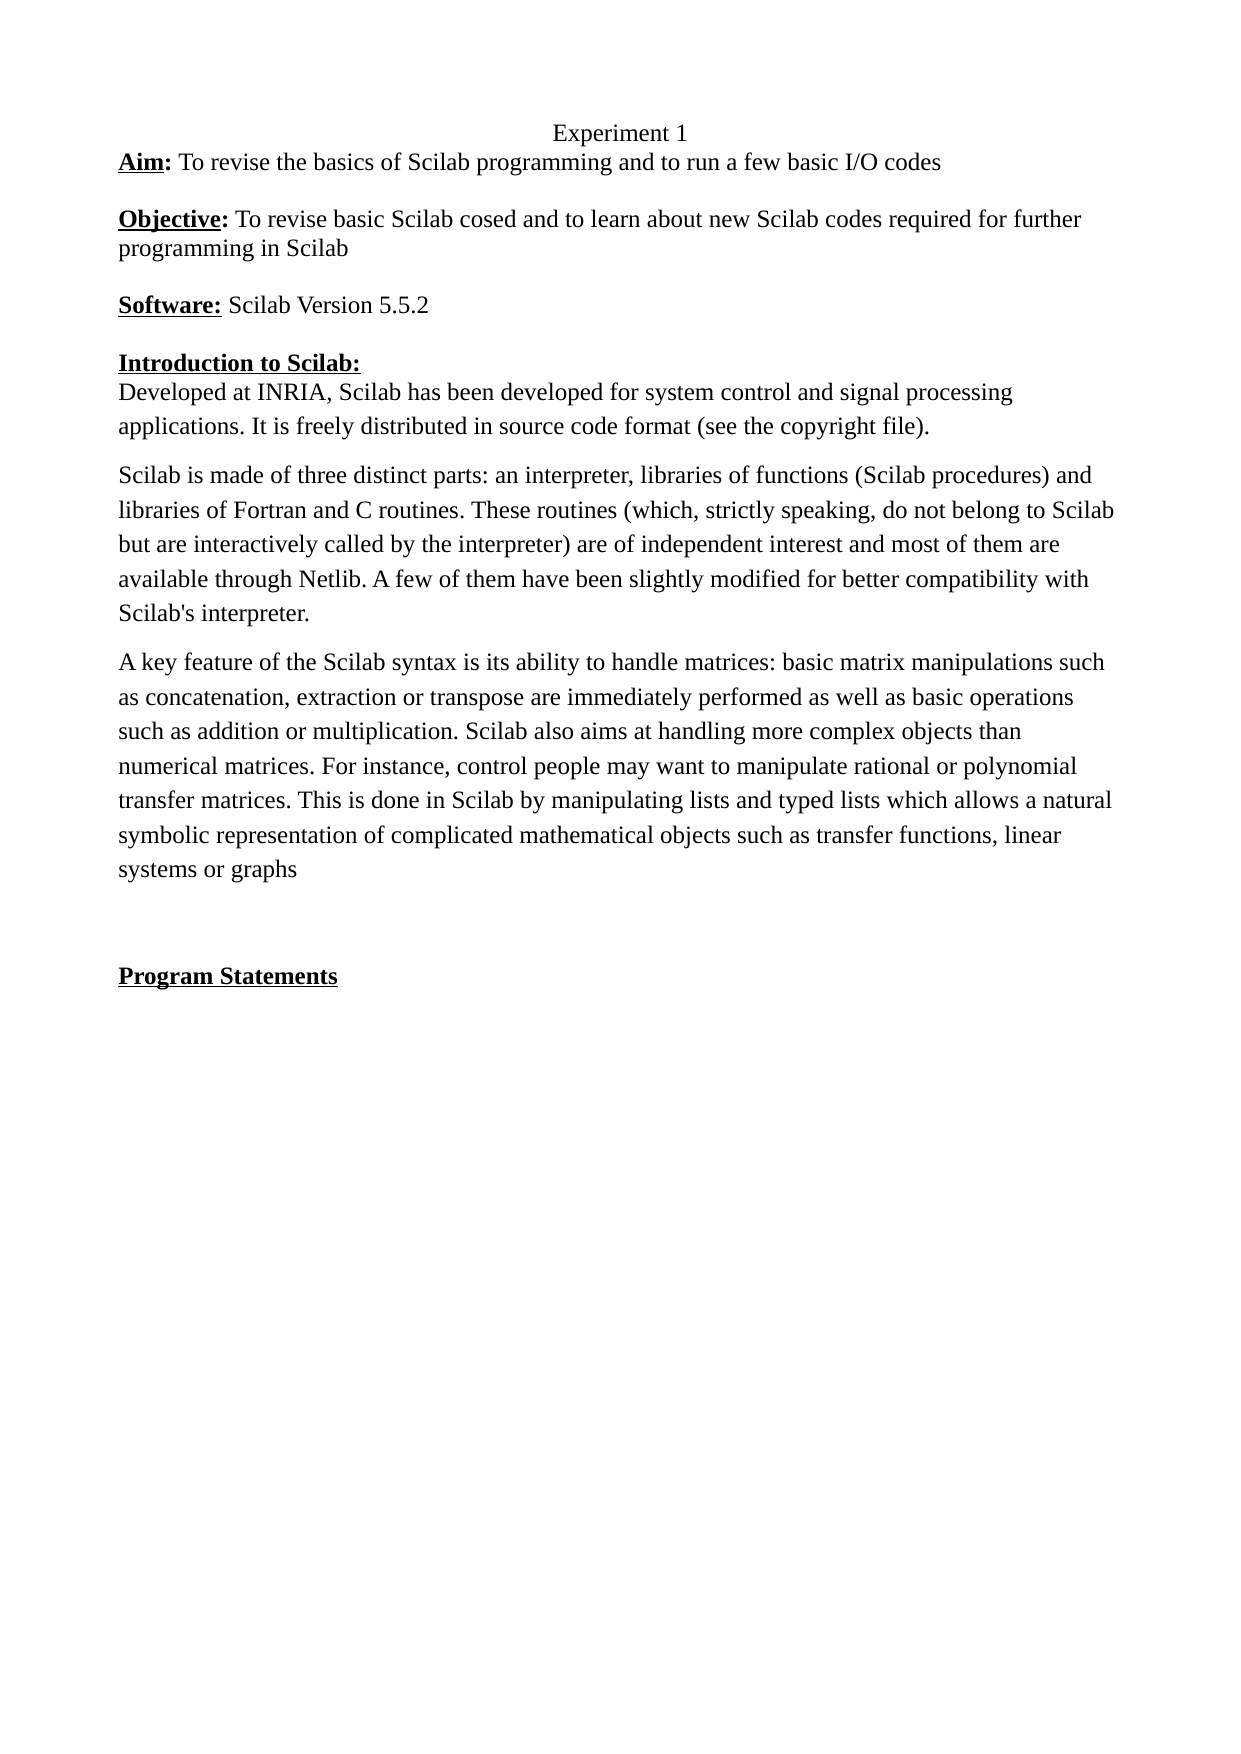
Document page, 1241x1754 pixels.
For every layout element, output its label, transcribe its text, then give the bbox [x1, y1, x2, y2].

text Introduction to Scilab: [118, 348, 1122, 377]
text Scilab is made of three distinct parts: an interpreter, libraries of functions (Scilab procedures) and libraries of Fortran and C routines. These routines (which, strictly speaking, do not belong to Scilab but are interactively called by the interpreter) are of independent interest and most of them are available through Netlib. A few of them have been slightly modified for better compatibility with Scilab's interpreter. [118, 460, 1122, 627]
text Objective: To revise basic Scilab cosed and to learn about new Scilab codes required for further programming in Scilab [118, 204, 1122, 262]
text Aim: To revise the basics of Scilab programming and to run a few basic I/O codes [118, 147, 1122, 176]
text Software: Scilab Version 5.5.2 [118, 291, 1122, 319]
text Developed at INRIA, Scilab has been developed for system control and signal processing applications. It is freely distributed in source code format (see the copyright file). [118, 377, 1122, 440]
text A key feature of the Scilab syntax is its ability to handle matrices: basic matrix manipulations such as concatenation, extraction or transpose are immediately performed as well as basic operations such as addition or multiplication. Scilab also aims at handling more complex objects than numerical matrices. For instance, control people may want to manipulate rational or polynomial transfer matrices. This is done in Scilab by manipulating lists and typed lists which allows a natural symbolic representation of complicated mathematical objects such as transfer functions, linear systems or graphs [118, 647, 1122, 883]
text Program Statements [118, 961, 1122, 989]
text Experiment 1 [118, 118, 1122, 147]
